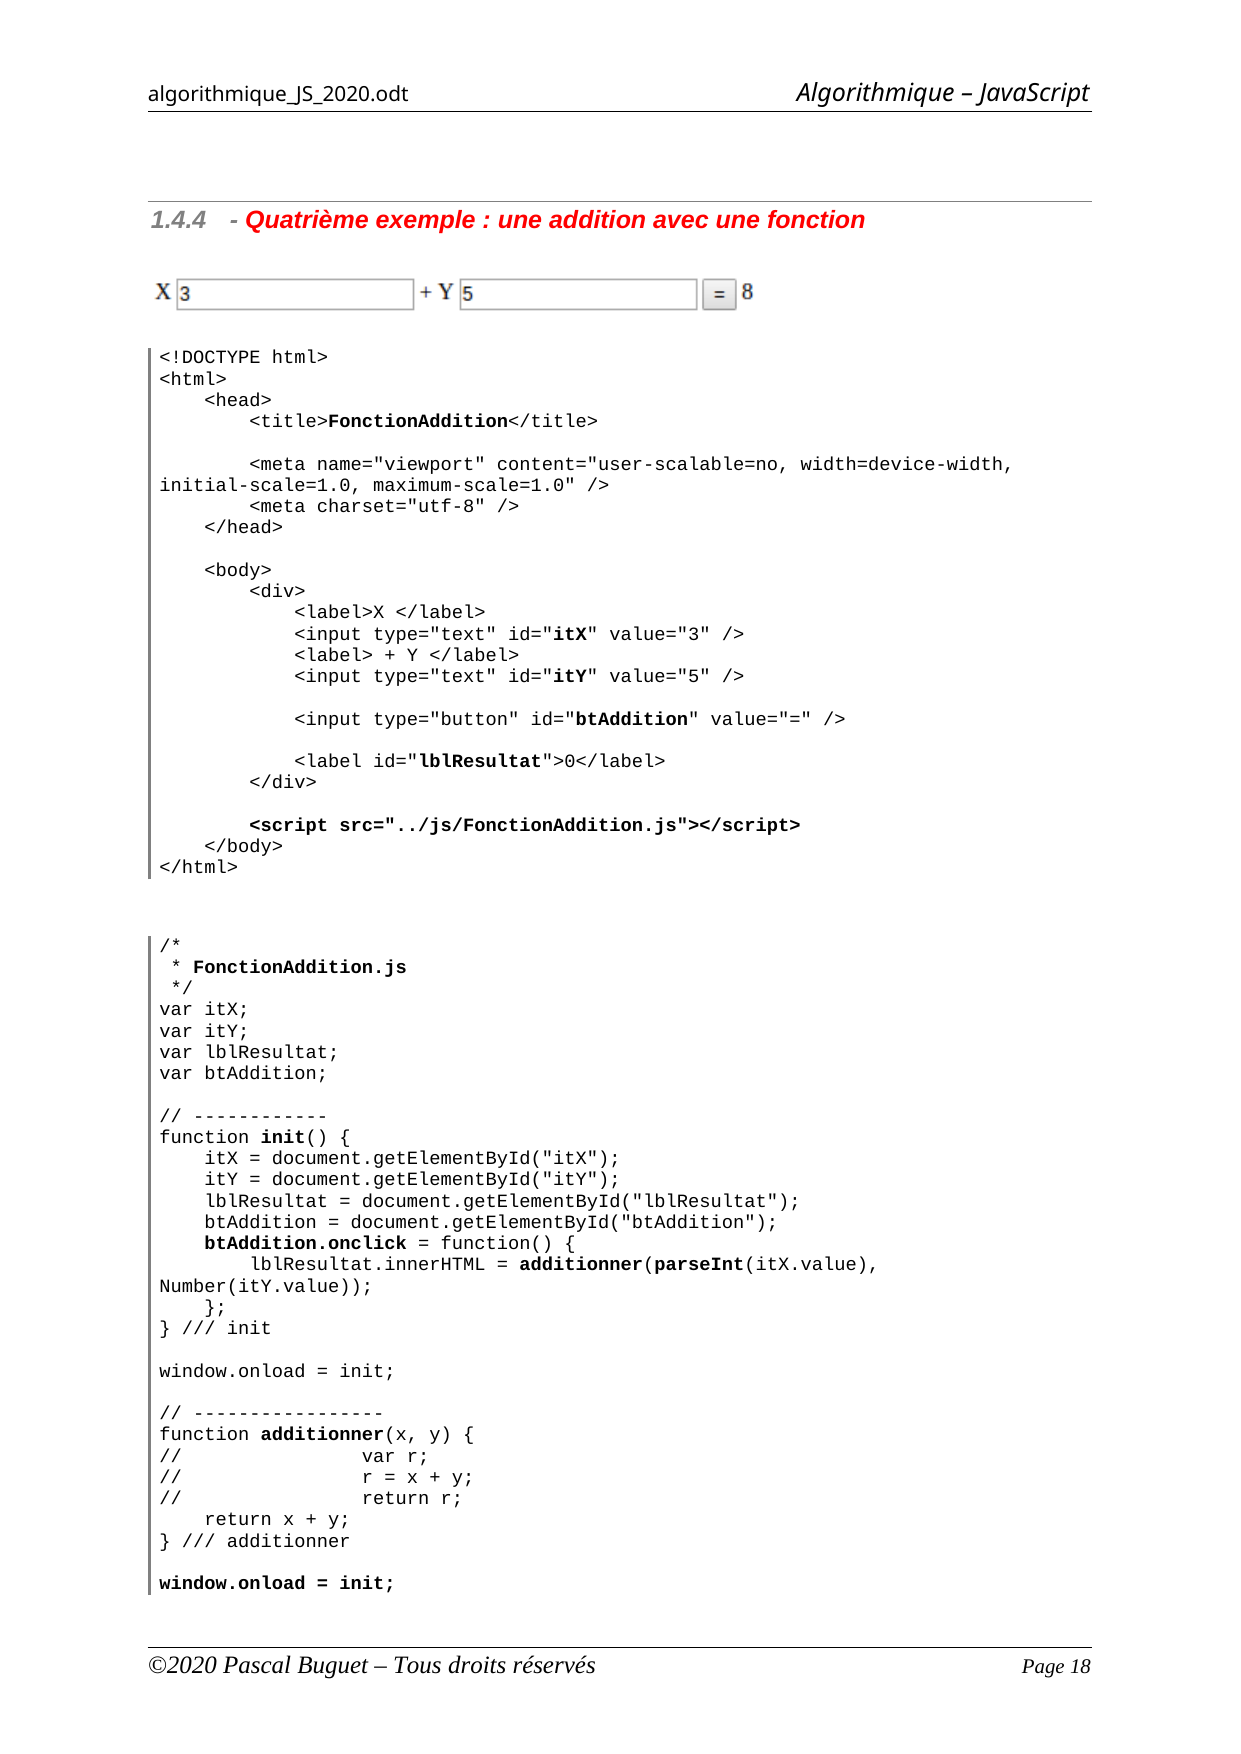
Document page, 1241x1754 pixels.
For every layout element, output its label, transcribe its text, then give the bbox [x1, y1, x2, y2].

text <meta name="viewport" content="user-scalable=no, width=device-width, initial-scale=1.0, maximum-scale=1.0" /> [151, 454, 1092, 497]
text <title>FonctionAddition</title> [151, 412, 1092, 433]
text <input type="button" id="btAddition" value="=" /> [151, 709, 1092, 731]
text // var r; [151, 1446, 1092, 1468]
text <meta charset="utf-8" /> [151, 497, 1092, 518]
text <input type="text" id="itY" value="5" /> [151, 667, 1092, 688]
text <head> [151, 391, 1092, 412]
text </div> [151, 773, 1092, 794]
text // return r; [151, 1489, 1092, 1510]
subtitle - Quatrième exemple : une addition avec une fonction [148, 202, 1092, 237]
text </html> [151, 858, 1092, 879]
text var itX; [151, 1000, 1092, 1021]
text return x + y; [151, 1510, 1092, 1531]
text * FonctionAddition.js [151, 958, 1092, 979]
text itX = document.getElementById("itX"); [151, 1149, 1092, 1170]
text <!DOCTYPE html> [151, 348, 1092, 369]
text var lblResultat; [151, 1043, 1092, 1064]
text window.onload = init; [151, 1574, 1092, 1595]
text window.onload = init; [151, 1361, 1092, 1383]
text // ----------------- [151, 1404, 1092, 1425]
text lblResultat.innerHTML = additionner(parseInt(itX.value), Number(itY.value)); [151, 1255, 1092, 1298]
text </body> [151, 837, 1092, 858]
text lblResultat = document.getElementById("lblResultat"); [151, 1191, 1092, 1213]
text <input type="text" id="itX" value="3" /> [151, 624, 1092, 646]
text itY = document.getElementById("itY"); [151, 1170, 1092, 1191]
text var btAddition; [151, 1064, 1092, 1085]
text // ------------ [151, 1106, 1092, 1128]
text */ [151, 979, 1092, 1000]
text <label>X </label> [151, 603, 1092, 624]
text }; [151, 1298, 1092, 1319]
text function init() { [151, 1128, 1092, 1149]
text var itY; [151, 1021, 1092, 1043]
text // r = x + y; [151, 1468, 1092, 1489]
text <html> [151, 369, 1092, 391]
text <div> [151, 582, 1092, 603]
text </head> [151, 518, 1092, 539]
picture [147, 271, 762, 320]
text <label id="lblResultat">0</label> [151, 752, 1092, 773]
text } /// additionner [151, 1531, 1092, 1553]
text function additionner(x, y) { [151, 1425, 1092, 1446]
text btAddition.onclick = function() { [151, 1234, 1092, 1255]
text btAddition = document.getElementById("btAddition"); [151, 1213, 1092, 1234]
text <script src="../js/FonctionAddition.js"></script> [151, 816, 1092, 837]
text <body> [151, 561, 1092, 582]
text <label> + Y </label> [151, 646, 1092, 667]
text } /// init [151, 1319, 1092, 1340]
text /* [151, 936, 1092, 958]
